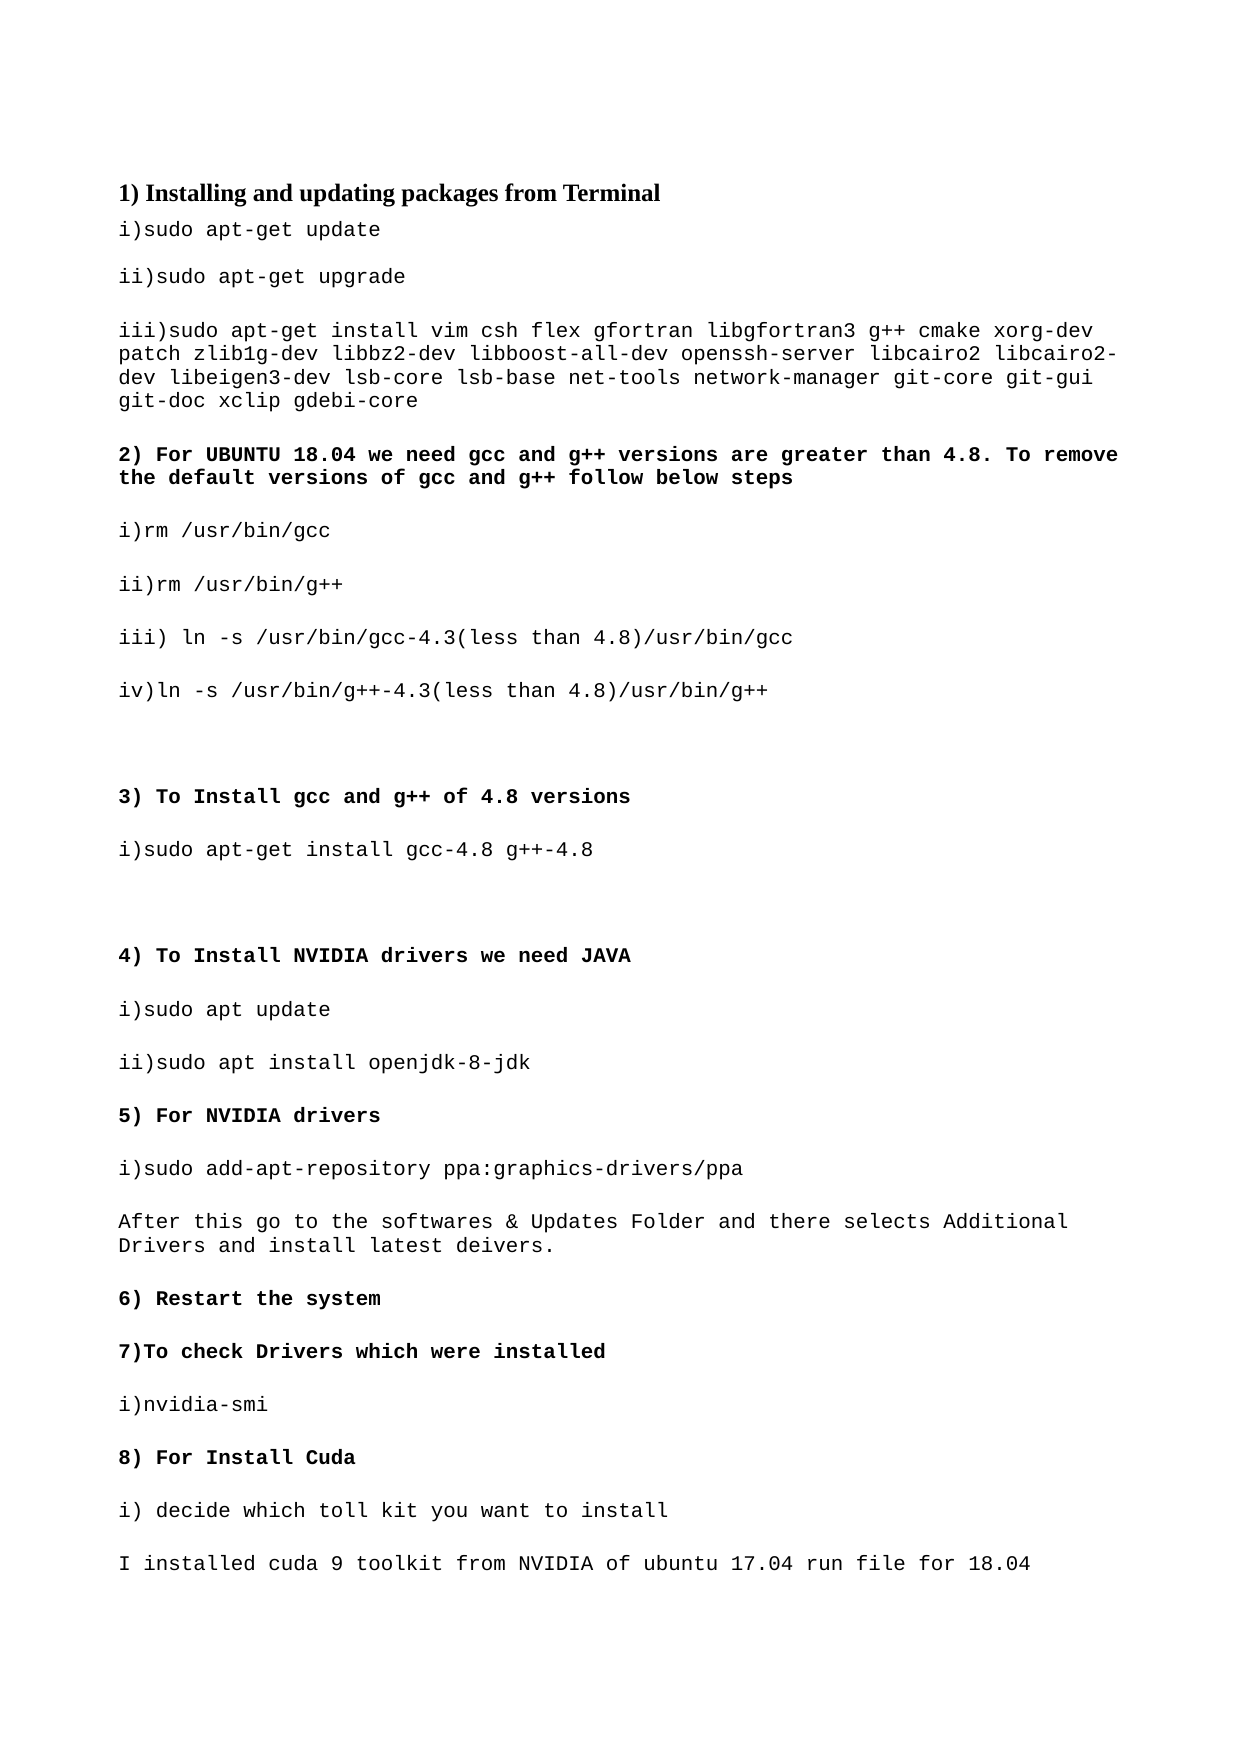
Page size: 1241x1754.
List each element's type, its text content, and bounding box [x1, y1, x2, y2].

text ii)sudo apt install openjdk-8-jdk [118, 1052, 1122, 1075]
text iii)sudo apt-get install vim csh flex gfortran libgfortran3 g++ cmake xorg-dev patch zlib1g-dev libbz2-dev libboost-all-dev openssh-server libcairo2 libcairo2-dev libeigen3-dev lsb-core lsb-base net-tools network-manager git-core git-gui git-doc xclip gdebi-core [118, 319, 1122, 414]
text I installed cuda 9 toolkit from NVIDIA of ubuntu 17.04 run file for 18.04 [118, 1553, 1122, 1577]
text 4) To Install NVIDIA drivers we need JAVA [118, 945, 1122, 969]
text ii)sudo apt-get upgrade [118, 266, 1122, 290]
text i)nvidia-smi [118, 1394, 1122, 1418]
text i)sudo apt update [118, 998, 1122, 1022]
text 6) Restart the system [118, 1288, 1122, 1311]
text 7)To check Drivers which were installed [118, 1341, 1122, 1364]
text i) decide which toll kit you want to install [118, 1500, 1122, 1524]
text i)sudo apt-get update [118, 219, 1122, 243]
text 2) For UBUNTU 18.04 we need gcc and g++ versions are greater than 4.8. To remove the default versions of gcc and g++ follow below steps [118, 444, 1122, 491]
text i)sudo add-apt-repository ppa:graphics-drivers/ppa [118, 1158, 1122, 1182]
text After this go to the softwares & Updates Folder and there selects Additional Drivers and install latest deivers. [118, 1211, 1122, 1258]
text iii) ln -s /usr/bin/gcc-4.3(less than 4.8)/usr/bin/gcc [118, 627, 1122, 650]
subtitle 1) Installing and updating packages from Terminal [118, 178, 1122, 207]
text i)rm /usr/bin/gcc [118, 520, 1122, 544]
text 5) For NVIDIA drivers [118, 1105, 1122, 1128]
text iv)ln -s /usr/bin/g++-4.3(less than 4.8)/usr/bin/g++ [118, 680, 1122, 703]
text 3) To Install gcc and g++ of 4.8 versions [118, 786, 1122, 810]
text 8) For Install Cuda [118, 1447, 1122, 1471]
text i)sudo apt-get install gcc-4.8 g++-4.8 [118, 839, 1122, 863]
text ii)rm /usr/bin/g++ [118, 573, 1122, 597]
